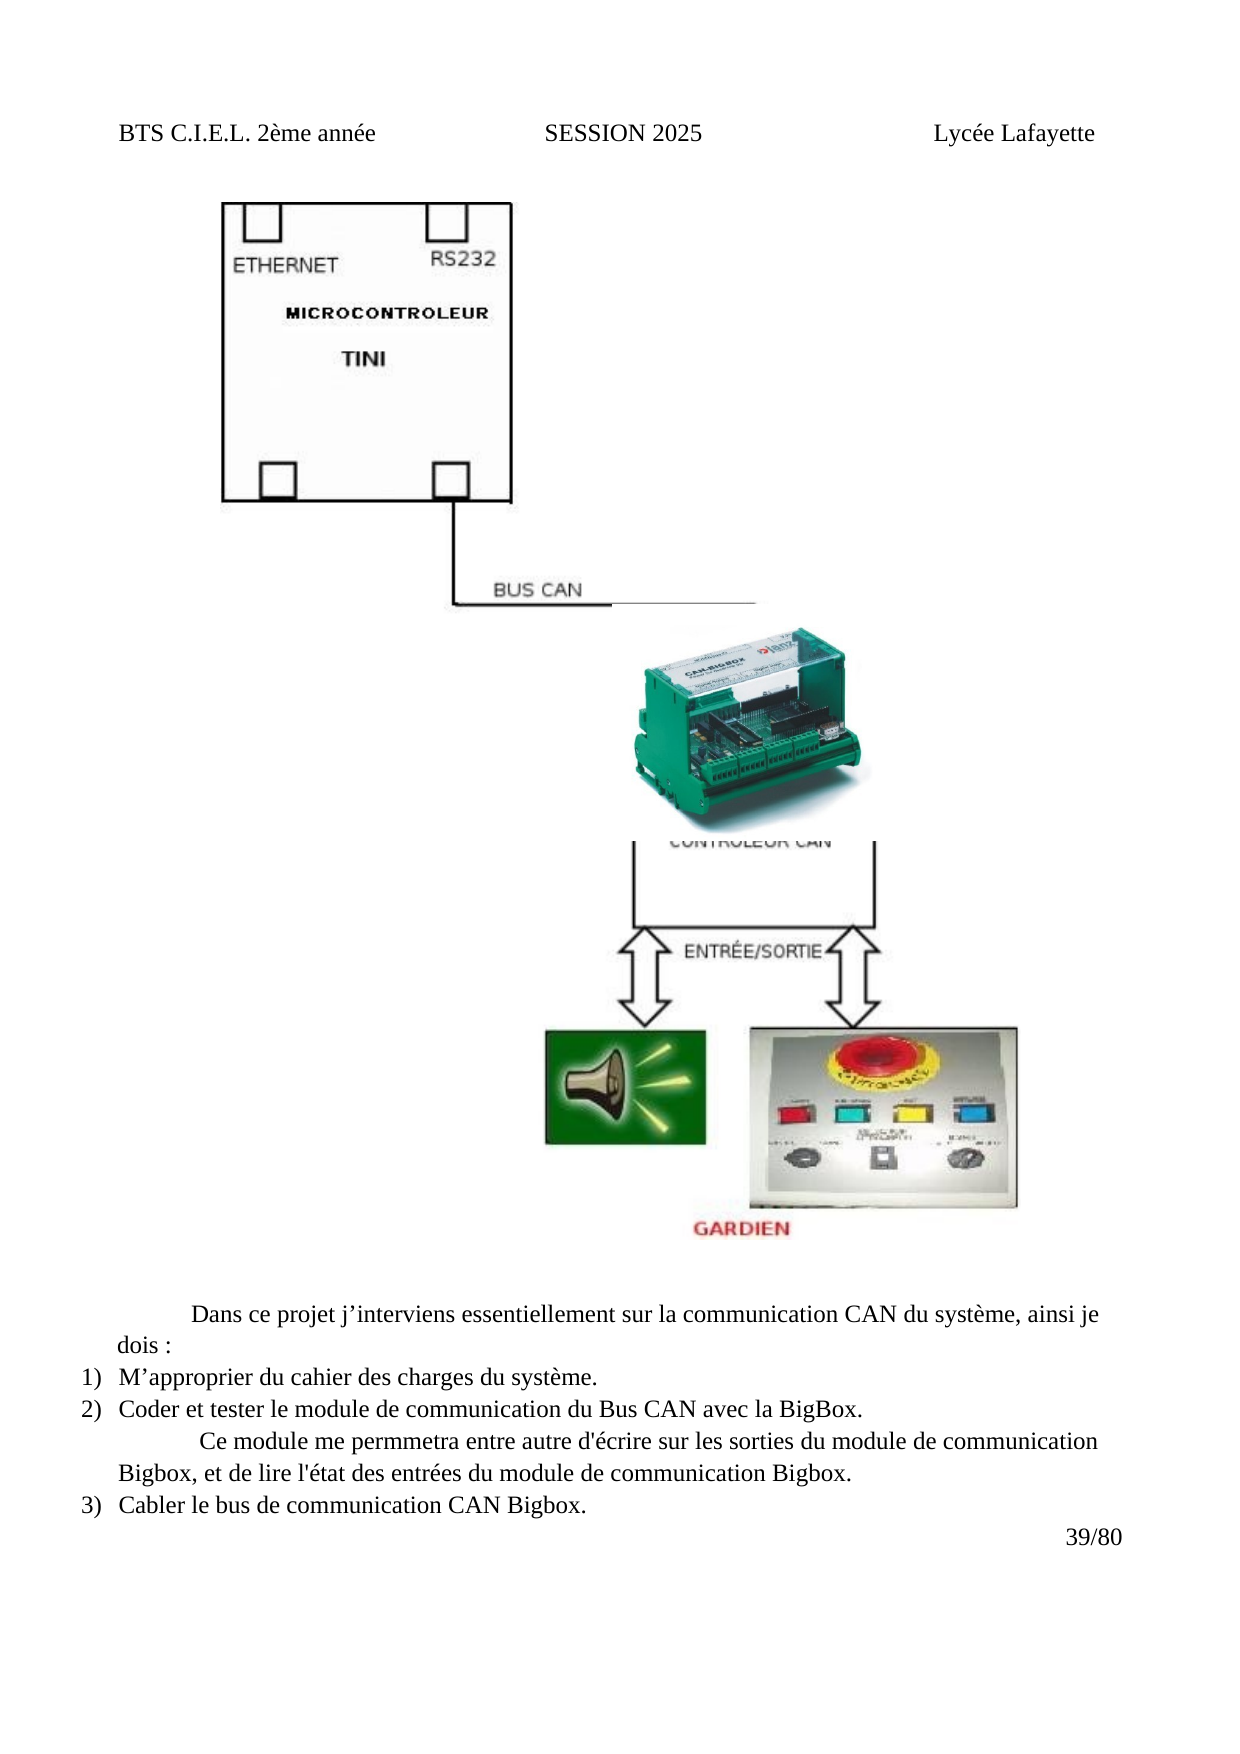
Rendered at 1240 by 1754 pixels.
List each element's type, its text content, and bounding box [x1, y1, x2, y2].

list M’approprier du cahier des charges du système. [81, 1362, 1121, 1391]
picture [220, 202, 1021, 1240]
list Cabler le bus de communication CAN Bigbox. [81, 1490, 1121, 1518]
list Coder et tester le module de communication du Bus CAN avec la BigBox. [81, 1394, 1121, 1423]
text Ce module me permmetra entre autre d'écrire sur les sorties du module de communication Bigbox, et de lire l'état des entrées du module de communication Bigbox. [118, 1426, 1121, 1487]
text Dans ce projet j’interviens essentiellement sur la communication CAN du système, ainsi je dois : [117, 1299, 1121, 1359]
